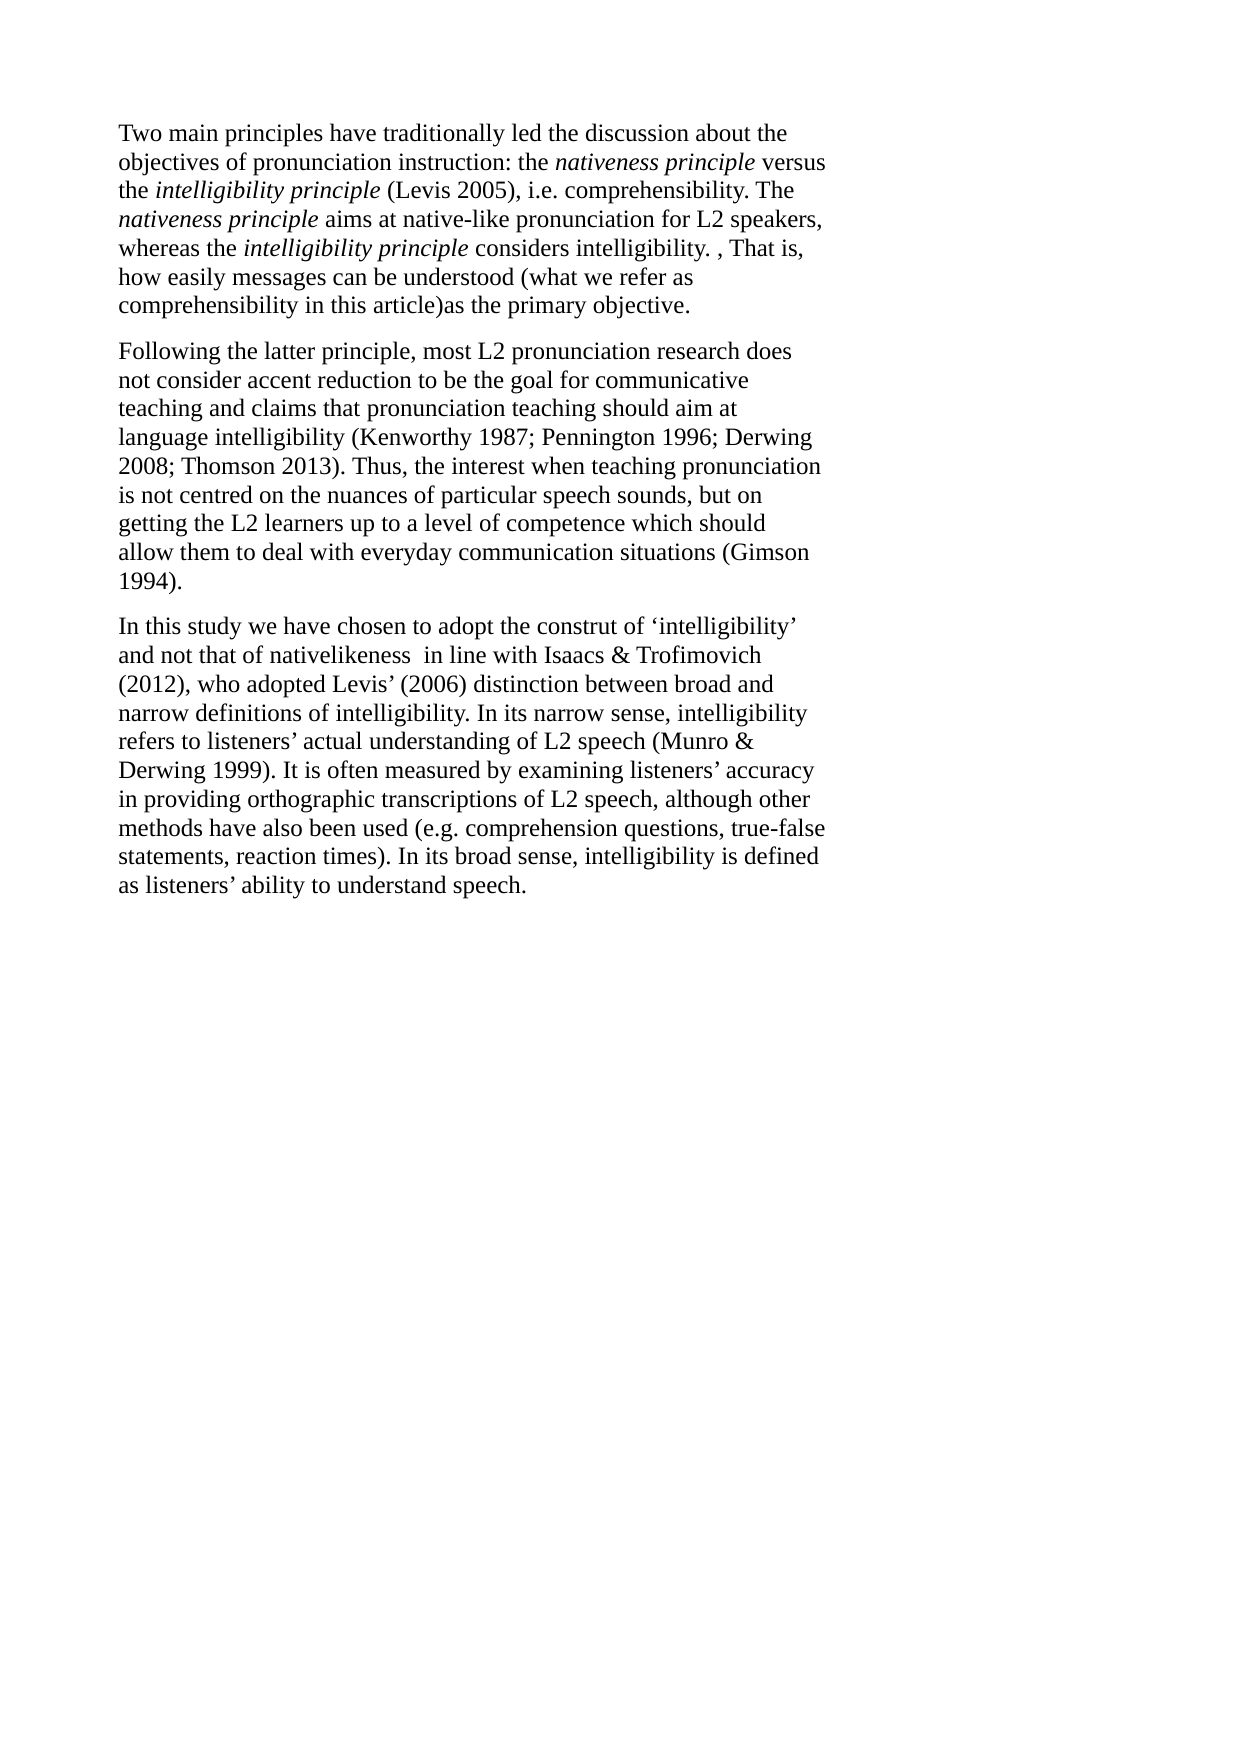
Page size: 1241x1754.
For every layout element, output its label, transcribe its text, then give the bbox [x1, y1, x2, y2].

text In this study we have chosen to adopt the construt of ‘intelligibility’ and not that of nativelikeness in line with Isaacs & Trofimovich (2012), who adopted Levis’ (2006) distinction between broad and narrow definitions of intelligibility. In its narrow sense, intelligibility refers to listeners’ actual understanding of L2 speech (Munro & Derwing 1999). It is often measured by examining listeners’ accuracy in providing orthographic transcriptions of L2 speech, although other methods have also been used (e.g. comprehension questions, true-false statements, reaction times). In its broad sense, intelligibility is defined as listeners’ ability to understand speech. [118, 611, 827, 899]
text Two main principles have traditionally led the discussion about the objectives of pronunciation instruction: the nativeness principle versus the intelligibility principle (Levis 2005), i.e. comprehensibility. The nativeness principle aims at native-like pronunciation for L2 speakers, whereas the intelligibility principle considers intelligibility. , That is, how easily messages can be understood (what we refer as comprehensibility in this article)as the primary objective. [118, 118, 827, 319]
text Following the latter principle, most L2 pronunciation research does not consider accent reduction to be the goal for communicative teaching and claims that pronunciation teaching should aim at language intelligibility (Kenworthy 1987; Pennington 1996; Derwing 2008; Thomson 2013). Thus, the interest when teaching pronunciation is not centred on the nuances of particular speech sounds, but on getting the L2 learners up to a level of competence which should allow them to deal with everyday communication situations (Gimson 1994). [118, 336, 827, 595]
